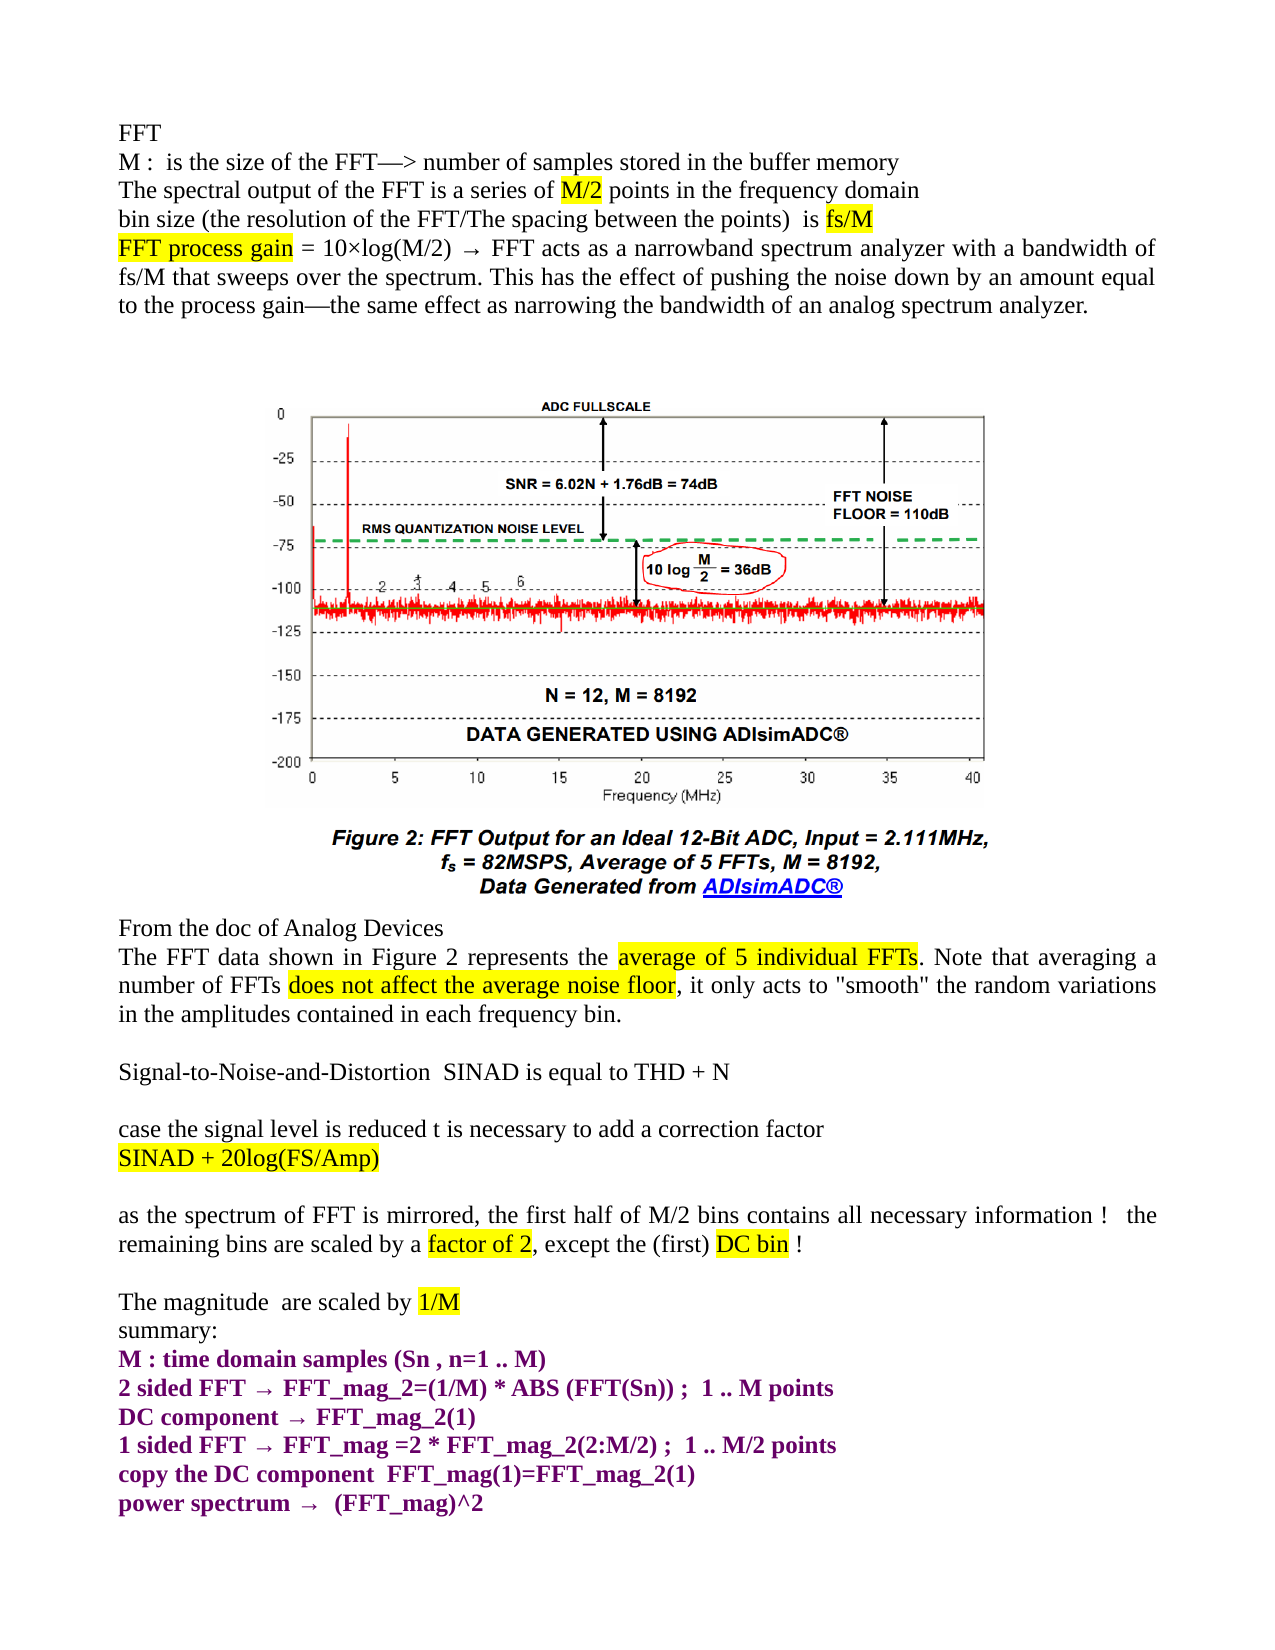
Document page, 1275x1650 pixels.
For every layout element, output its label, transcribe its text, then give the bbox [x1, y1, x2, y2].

text copy the DC component FFT_mag(1)=FFT_mag_2(1) [118, 1459, 1157, 1488]
text summary: [118, 1315, 1157, 1344]
text 1 sided FFT → FFT_mag =2 * FFT_mag_2(2:M/2) ; 1 .. M/2 points [118, 1430, 1157, 1459]
text The spectral output of the FFT is a series of M/2 points in the frequency domain [118, 176, 1157, 204]
picture [232, 376, 1043, 913]
text The FFT data shown in Figure 2 represents the average of 5 individual FFTs. Note that averaging a number of FFTs does not affect the average noise floor, it only acts to "smooth" the random variations in the amplitudes contained in each frequency bin. [118, 942, 1157, 1028]
text Signal-to-Noise-and-Distortion SINAD is equal to THD + N [118, 1057, 1157, 1085]
text DC component → FFT_mag_2(1) [118, 1402, 1157, 1430]
text case the signal level is reduced t is necessary to add a correction factor [118, 1114, 1157, 1143]
text FFT [118, 118, 1157, 147]
text FFT process gain = 10×log(M/2) → FFT acts as a narrowband spectrum analyzer with a bandwidth of fs/M that sweeps over the spectrum. This has the effect of pushing the noise down by an amount equal to the process gain—the same effect as narrowing the bandwidth of an analog spectrum analyzer. [118, 233, 1157, 319]
text M : time domain samples (Sn , n=1 .. M) [118, 1344, 1157, 1373]
text The magnitude are scaled by 1/M [118, 1287, 1157, 1315]
text power spectrum → (FFT_mag)^2 [118, 1488, 1157, 1517]
text From the doc of Analog Devices [118, 377, 1157, 942]
text as the spectrum of FFT is mirrored, the first half of M/2 bins contains all necessary information ! the remaining bins are scaled by a factor of 2, except the (first) DC bin ! [118, 1200, 1157, 1258]
text SINAD + 20log(FS/Amp) [118, 1143, 1157, 1172]
text bin size (the resolution of the FFT/The spacing between the points) is fs/M [118, 204, 1157, 233]
text M : is the size of the FFT—> number of samples stored in the buffer memory [118, 147, 1157, 176]
text 2 sided FFT → FFT_mag_2=(1/M) * ABS (FFT(Sn)) ; 1 .. M points [118, 1373, 1157, 1402]
